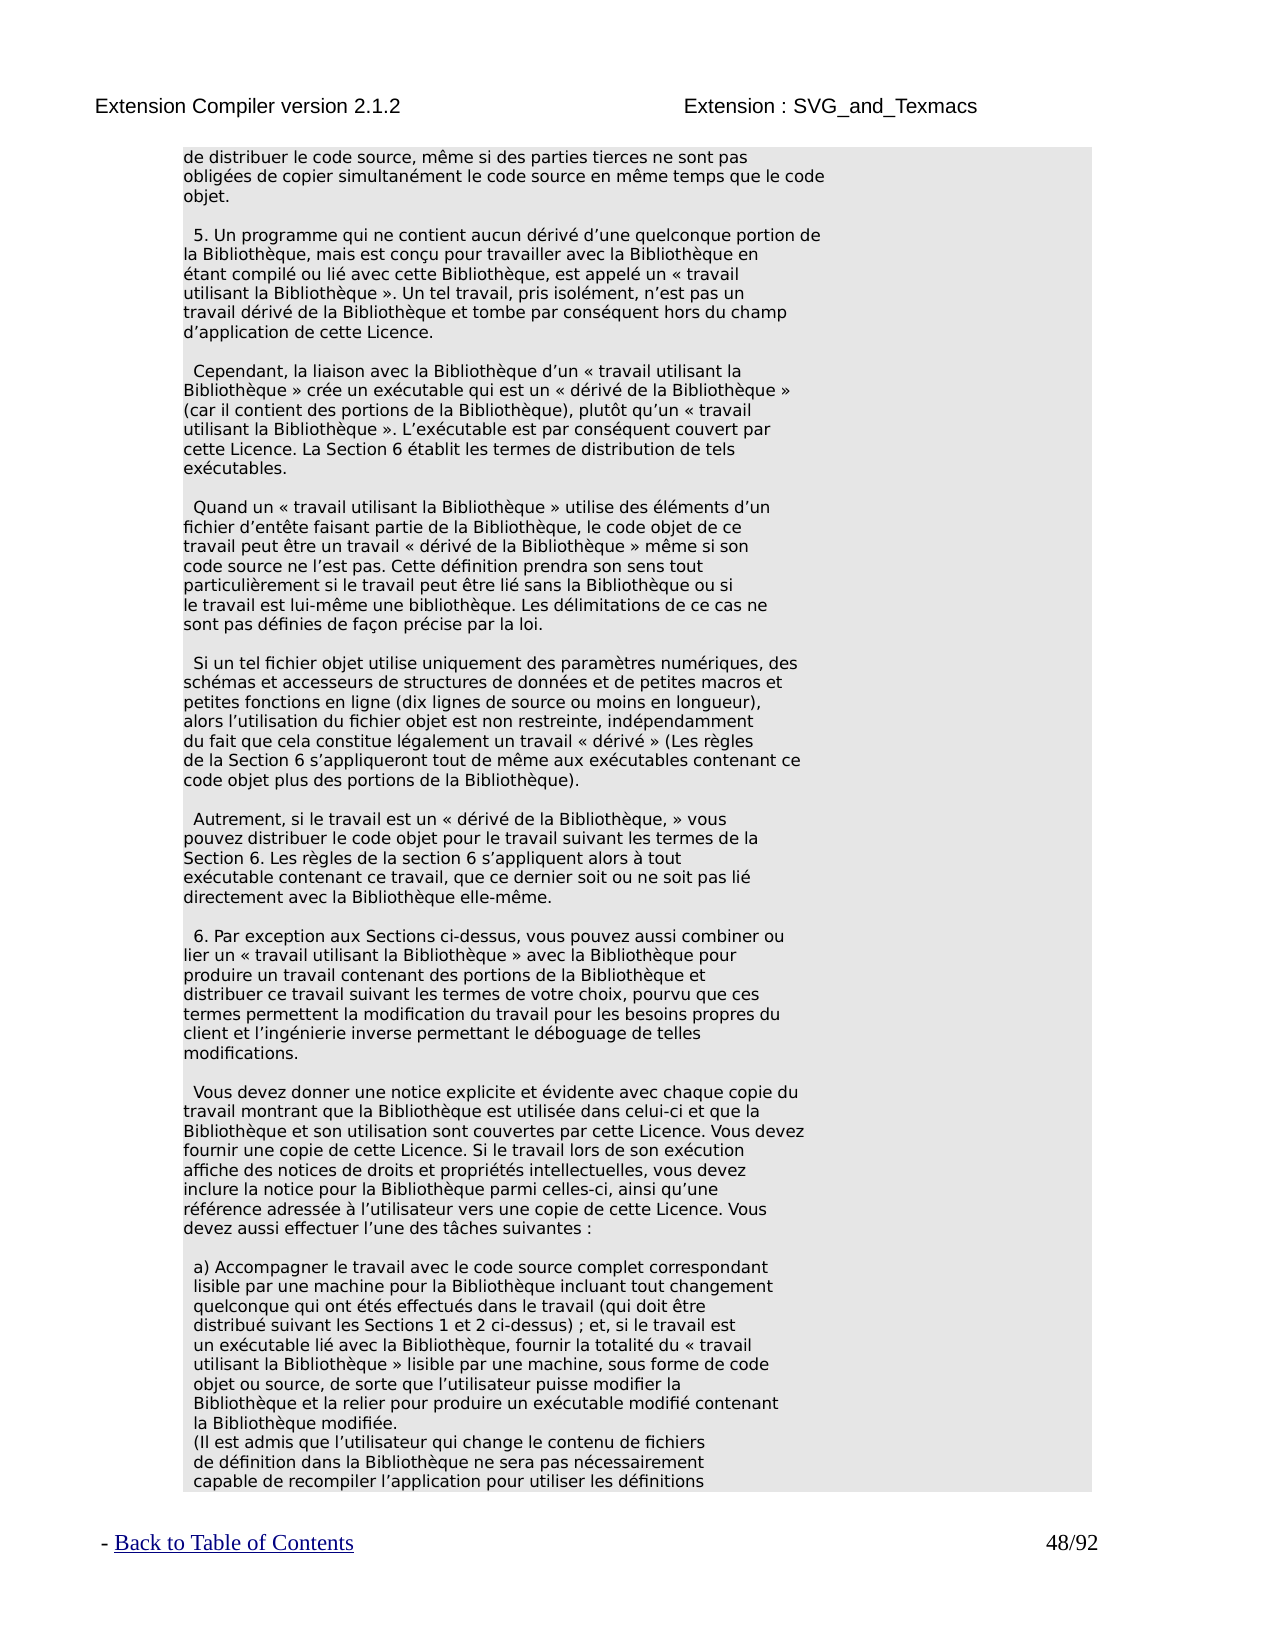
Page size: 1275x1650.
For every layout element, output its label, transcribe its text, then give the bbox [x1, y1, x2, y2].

text Bibliothèque » crée un exécutable qui est un « dérivé de la Bibliothèque » [183, 381, 1092, 401]
text code source ne l’est pas. Cette définition prendra son sens tout [183, 557, 1092, 576]
text particulièrement si le travail peut être lié sans la Bibliothèque ou si [183, 576, 1092, 596]
text client et l’ingénierie inverse permettant le déboguage de telles [183, 1024, 1092, 1043]
text de la Section 6 s’appliqueront tout de même aux exécutables contenant ce [183, 751, 1092, 771]
text petites fonctions en ligne (dix lignes de source ou moins en longueur), [183, 693, 1092, 712]
text sont pas définies de façon précise par la loi. [183, 615, 1092, 634]
text utilisant la Bibliothèque » lisible par une machine, sous forme de code [183, 1355, 1092, 1375]
text cette Licence. La Section 6 établit les termes de distribution de tels [183, 440, 1092, 459]
text du fait que cela constitue légalement un travail « dérivé » (Les règles [183, 732, 1092, 751]
text la Bibliothèque, mais est conçu pour travailler avec la Bibliothèque en [183, 245, 1092, 264]
text fichier d’entête faisant partie de la Bibliothèque, le code objet de ce [183, 518, 1092, 537]
text le travail est lui-même une bibliothèque. Les délimitations de ce cas ne [183, 596, 1092, 615]
text travail montrant que la Bibliothèque est utilisée dans celui-ci et que la [183, 1102, 1092, 1121]
text inclure la notice pour la Bibliothèque parmi celles-ci, ainsi qu’une [183, 1180, 1092, 1199]
text distribué suivant les Sections 1 et 2 ci-dessus) ; et, si le travail est [183, 1316, 1092, 1336]
text (Il est admis que l’utilisateur qui change le contenu de fichiers [183, 1433, 1092, 1453]
text exécutables. [183, 459, 1092, 479]
text travail peut être un travail « dérivé de la Bibliothèque » même si son [183, 537, 1092, 557]
text schémas et accesseurs de structures de données et de petites macros et [183, 673, 1092, 693]
text modifications. [183, 1043, 1092, 1063]
text (car il contient des portions de la Bibliothèque), plutôt qu’un « travail [183, 401, 1092, 420]
text Bibliothèque et son utilisation sont couvertes par cette Licence. Vous devez [183, 1121, 1092, 1141]
text devez aussi effectuer l’une des tâches suivantes : [183, 1219, 1092, 1238]
text de définition dans la Bibliothèque ne sera pas nécessairement [183, 1453, 1092, 1472]
text alors l’utilisation du fichier objet est non restreinte, indépendamment [183, 712, 1092, 732]
text exécutable contenant ce travail, que ce dernier soit ou ne soit pas lié [183, 868, 1092, 888]
text utilisant la Bibliothèque ». L’exécutable est par conséquent couvert par [183, 420, 1092, 440]
text code objet plus des portions de la Bibliothèque). [183, 771, 1092, 790]
text référence adressée à l’utilisateur vers une copie de cette Licence. Vous [183, 1199, 1092, 1219]
text directement avec la Bibliothèque elle-même. [183, 888, 1092, 907]
text un exécutable lié avec la Bibliothèque, fournir la totalité du « travail [183, 1336, 1092, 1355]
text obligées de copier simultanément le code source en même temps que le code [183, 167, 1092, 186]
text a) Accompagner le travail avec le code source complet correspondant [183, 1258, 1092, 1277]
text fournir une copie de cette Licence. Si le travail lors de son exécution [183, 1141, 1092, 1160]
text objet ou source, de sorte que l’utilisateur puisse modifier la [183, 1375, 1092, 1394]
text pouvez distribuer le code objet pour le travail suivant les termes de la [183, 829, 1092, 849]
text Vous devez donner une notice explicite et évidente avec chaque copie du [183, 1082, 1092, 1102]
text de distribuer le code source, même si des parties tierces ne sont pas [183, 147, 1092, 167]
text étant compilé ou lié avec cette Bibliothèque, est appelé un « travail [183, 264, 1092, 284]
text termes permettent la modification du travail pour les besoins propres du [183, 1004, 1092, 1024]
text Section 6. Les règles de la section 6 s’appliquent alors à tout [183, 849, 1092, 868]
text capable de recompiler l’application pour utiliser les définitions [183, 1472, 1092, 1492]
text utilisant la Bibliothèque ». Un tel travail, pris isolément, n’est pas un [183, 284, 1092, 303]
text la Bibliothèque modifiée. [183, 1414, 1092, 1433]
text distribuer ce travail suivant les termes de votre choix, pourvu que ces [183, 985, 1092, 1004]
text Si un tel fichier objet utilise uniquement des paramètres numériques, des [183, 654, 1092, 673]
text 5. Un programme qui ne contient aucun dérivé d’une quelconque portion de [183, 225, 1092, 245]
text travail dérivé de la Bibliothèque et tombe par conséquent hors du champ [183, 303, 1092, 323]
text Cependant, la liaison avec la Bibliothèque d’un « travail utilisant la [183, 362, 1092, 381]
text Autrement, si le travail est un « dérivé de la Bibliothèque, » vous [183, 810, 1092, 829]
text Quand un « travail utilisant la Bibliothèque » utilise des éléments d’un [183, 498, 1092, 518]
text Bibliothèque et la relier pour produire un exécutable modifié contenant [183, 1394, 1092, 1414]
text d’application de cette Licence. [183, 323, 1092, 342]
text 6. Par exception aux Sections ci-dessus, vous pouvez aussi combiner ou [183, 927, 1092, 946]
text lier un « travail utilisant la Bibliothèque » avec la Bibliothèque pour [183, 946, 1092, 966]
text affiche des notices de droits et propriétés intellectuelles, vous devez [183, 1160, 1092, 1180]
text lisible par une machine pour la Bibliothèque incluant tout changement [183, 1277, 1092, 1297]
text objet. [183, 186, 1092, 206]
text quelconque qui ont étés effectués dans le travail (qui doit être [183, 1297, 1092, 1316]
text produire un travail contenant des portions de la Bibliothèque et [183, 966, 1092, 985]
